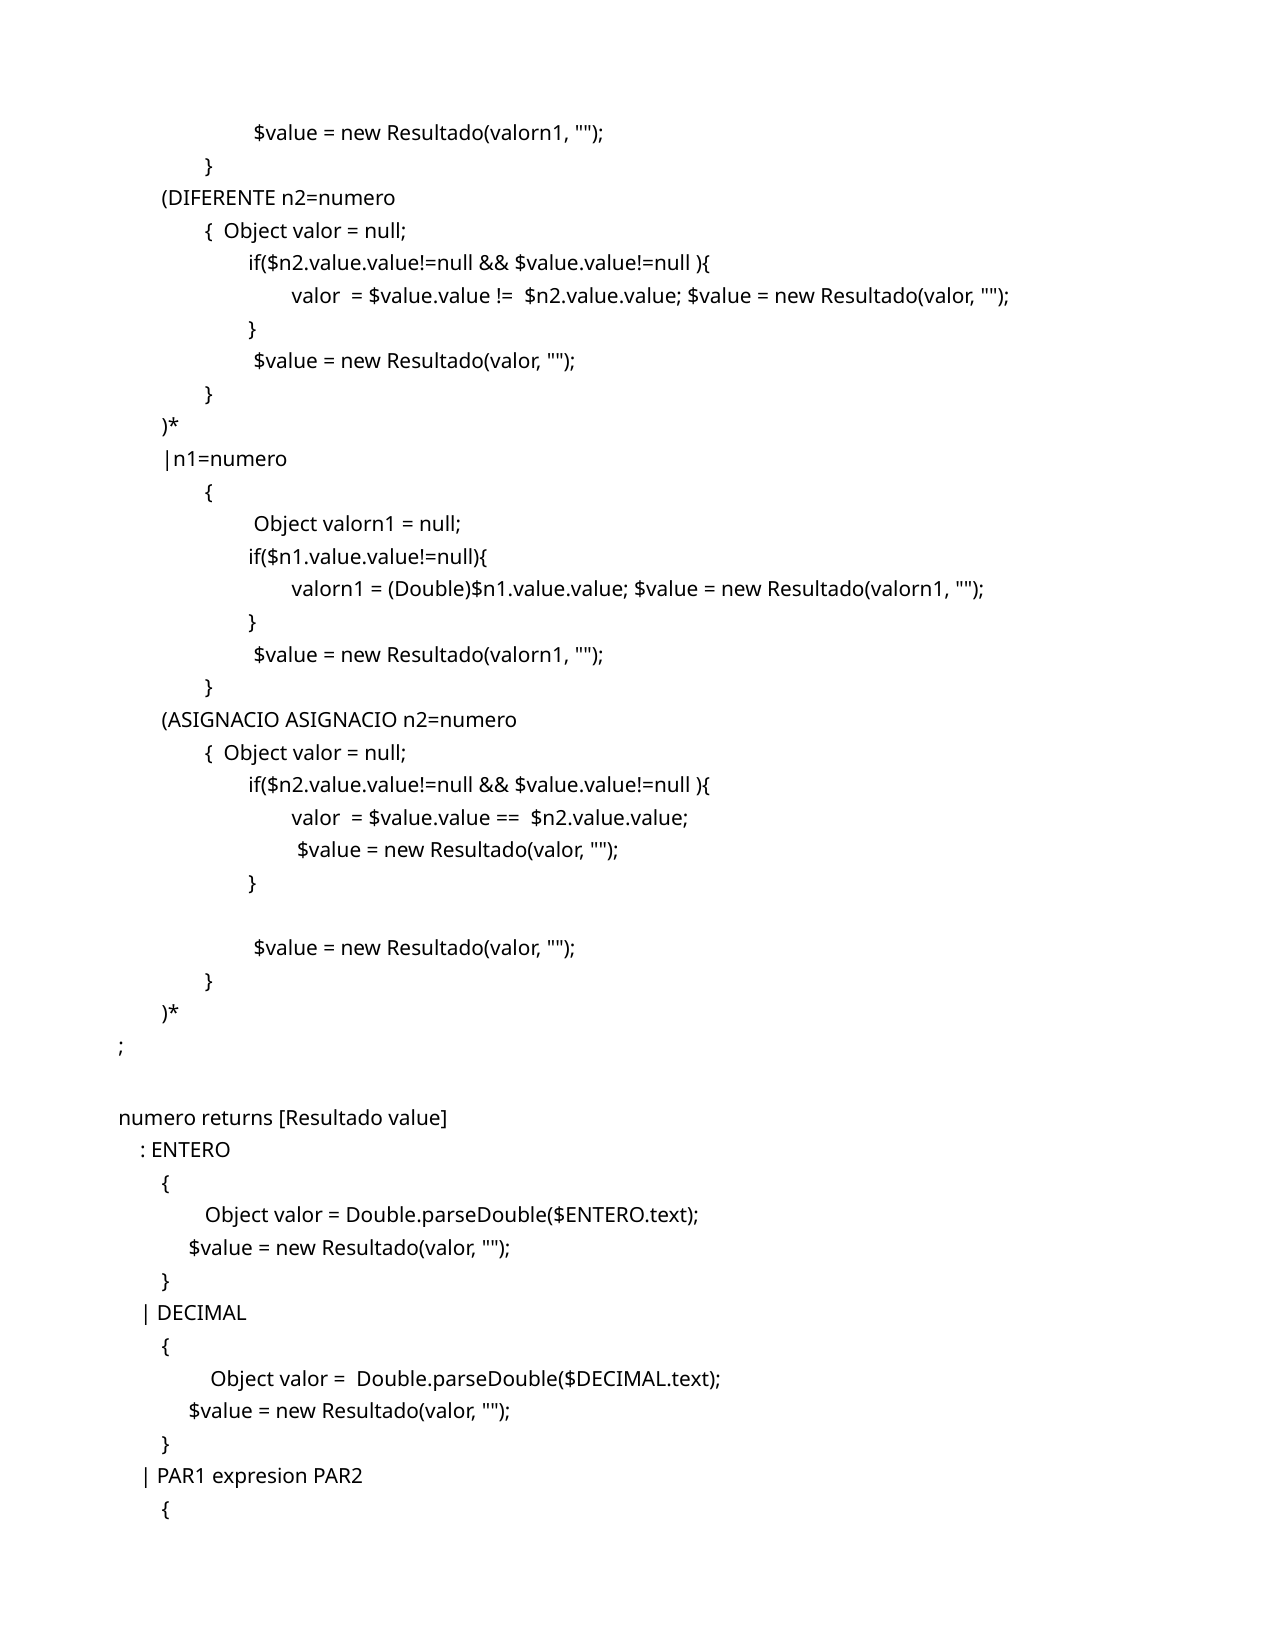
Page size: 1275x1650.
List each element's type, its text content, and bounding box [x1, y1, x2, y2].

text Object valorn1 = null; [118, 509, 1157, 538]
text } [118, 1429, 1157, 1457]
text )* [118, 998, 1157, 1027]
text { Object valor = null; [118, 738, 1157, 766]
text { [118, 1494, 1157, 1522]
text } [118, 314, 1157, 342]
text } [118, 966, 1157, 994]
text if($n2.value.value!=null && $value.value!=null ){ [118, 248, 1157, 277]
text } [118, 607, 1157, 636]
text { [118, 1331, 1157, 1359]
text $value = new Resultado(valorn1, ""); [118, 118, 1157, 147]
text if($n1.value.value!=null){ [118, 542, 1157, 570]
text numero returns [Resultado value] [118, 1103, 1157, 1131]
text } [118, 379, 1157, 407]
text | PAR1 expresion PAR2 [118, 1461, 1157, 1490]
text $value = new Resultado(valorn1, ""); [118, 640, 1157, 668]
text )* [118, 412, 1157, 440]
text Object valor = Double.parseDouble($ENTERO.text); [118, 1201, 1157, 1229]
text | DECIMAL [118, 1298, 1157, 1327]
text |n1=numero [118, 444, 1157, 473]
text } [118, 1266, 1157, 1294]
text $value = new Resultado(valor, ""); [118, 835, 1157, 864]
text } [118, 151, 1157, 179]
text if($n2.value.value!=null && $value.value!=null ){ [118, 770, 1157, 799]
text } [118, 868, 1157, 896]
text (DIFERENTE n2=numero [118, 183, 1157, 212]
text { [118, 1168, 1157, 1196]
text } [118, 672, 1157, 701]
text $value = new Resultado(valor, ""); [118, 933, 1157, 962]
text (ASIGNACIO ASIGNACIO n2=numero [118, 705, 1157, 733]
text valor = $value.value != $n2.value.value; $value = new Resultado(valor, ""); [118, 281, 1157, 309]
text valor = $value.value == $n2.value.value; [118, 803, 1157, 831]
text : ENTERO [118, 1135, 1157, 1164]
text { Object valor = null; [118, 216, 1157, 244]
text ; [118, 1031, 1157, 1059]
text $value = new Resultado(valor, ""); [118, 1396, 1157, 1425]
text Object valor = Double.parseDouble($DECIMAL.text); [118, 1364, 1157, 1392]
text $value = new Resultado(valor, ""); [118, 346, 1157, 375]
text $value = new Resultado(valor, ""); [118, 1233, 1157, 1262]
text valorn1 = (Double)$n1.value.value; $value = new Resultado(valorn1, ""); [118, 574, 1157, 603]
text { [118, 477, 1157, 505]
